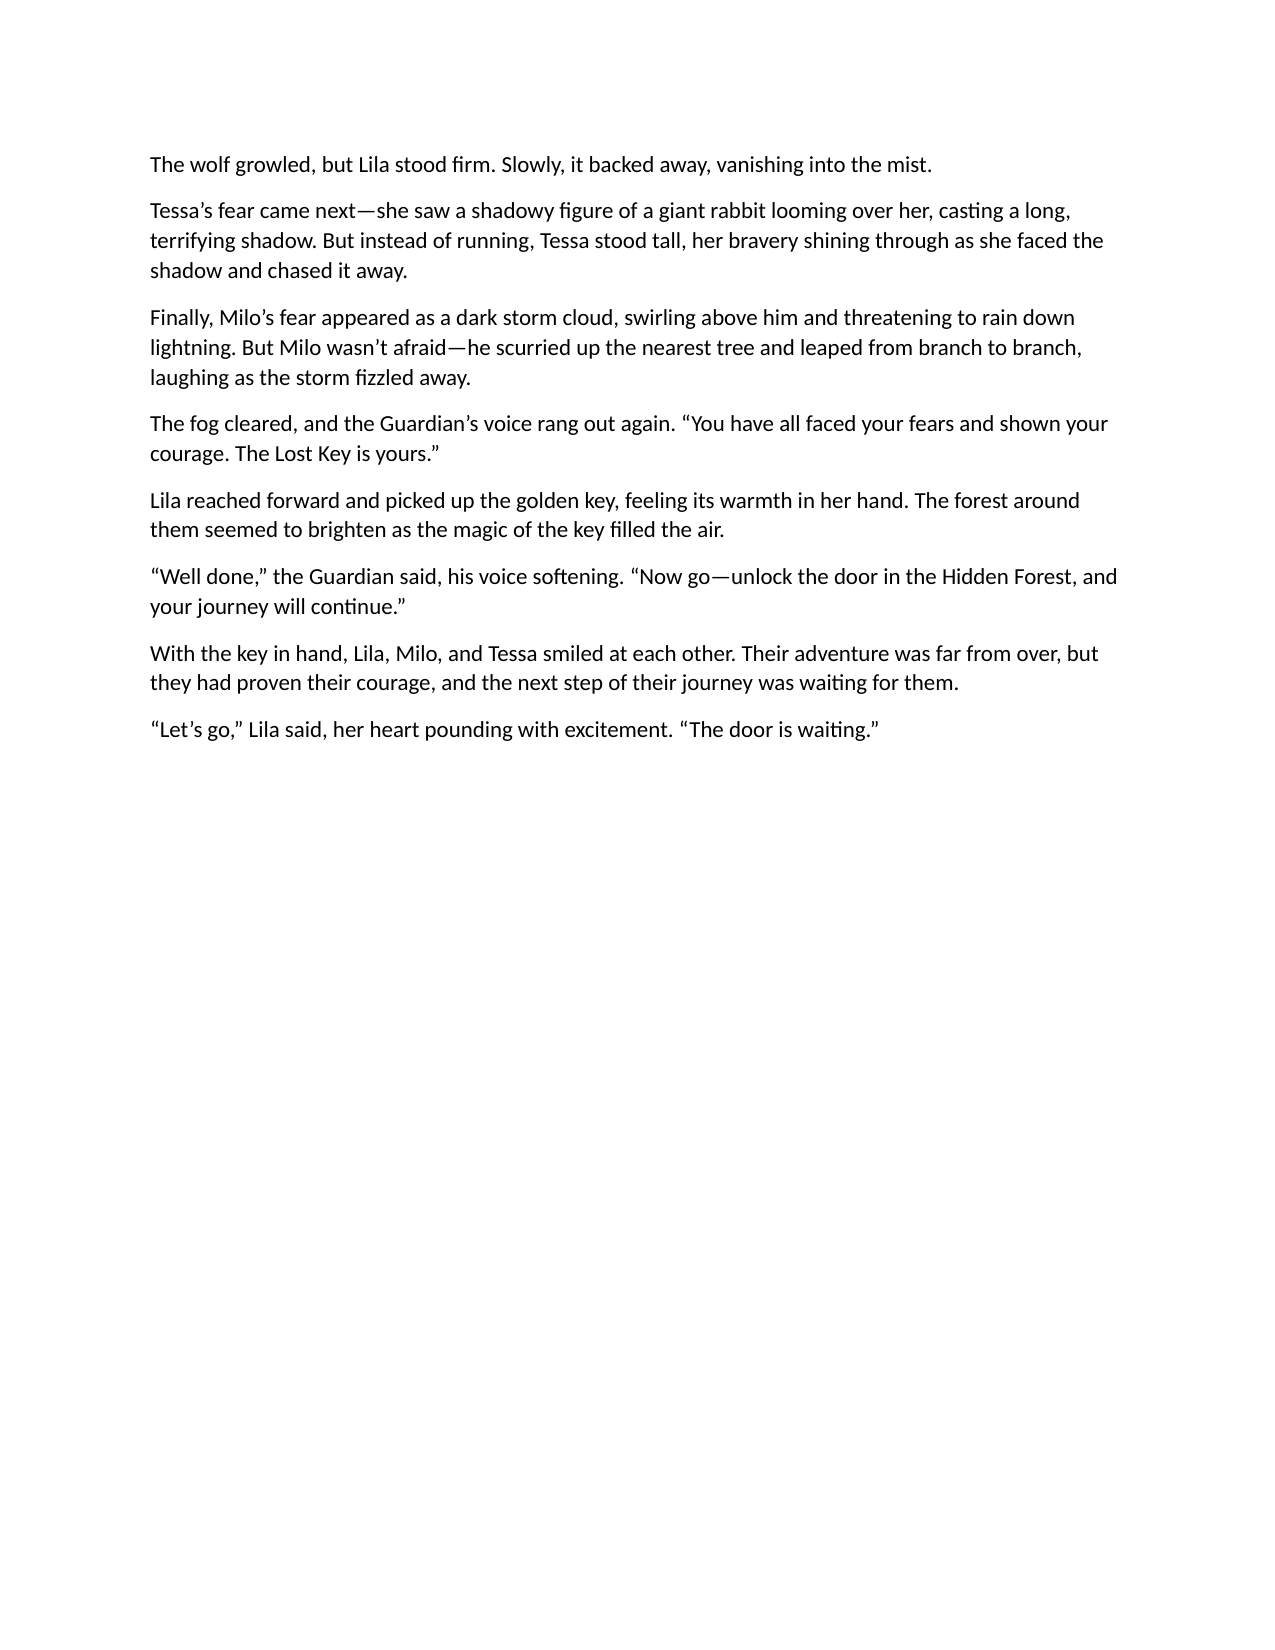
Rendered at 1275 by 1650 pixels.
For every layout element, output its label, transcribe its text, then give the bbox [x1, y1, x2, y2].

text With the key in hand, Lila, Milo, and Tessa smiled at each other. Their adventure was far from over, but they had proven their courage, and the next step of their journey was waiting for them. [150, 639, 1125, 697]
text Finally, Milo’s fear appeared as a dark storm cloud, swirling above him and threatening to rain down lightning. But Milo wasn’t afraid—he scurried up the nearest tree and leaped from branch to branch, laughing as the storm fizzled away. [150, 303, 1125, 391]
text “Well done,” the Guardian said, his voice softening. “Now go—unlock the door in the Hidden Forest, and your journey will continue.” [150, 562, 1125, 620]
text The wolf growled, but Lila stood firm. Slowly, it backed away, vanishing into the mist. [150, 150, 1125, 178]
text “Let’s go,” Lila said, her heart pounding with excitement. “The door is waiting.” [150, 715, 1125, 743]
text The fog cleared, and the Guardian’s voice rang out again. “You have all faced your fears and shown your courage. The Lost Key is yours.” [150, 409, 1125, 467]
text Tessa’s fear came next—she saw a shadowy figure of a giant rabbit looming over her, casting a long, terrifying shadow. But instead of running, Tessa stood tall, her bravery shining through as she faced the shadow and chased it away. [150, 197, 1125, 284]
text Lila reached forward and picked up the golden key, feeling its warmth in her hand. The forest around them seemed to brighten as the magic of the key filled the air. [150, 486, 1125, 544]
